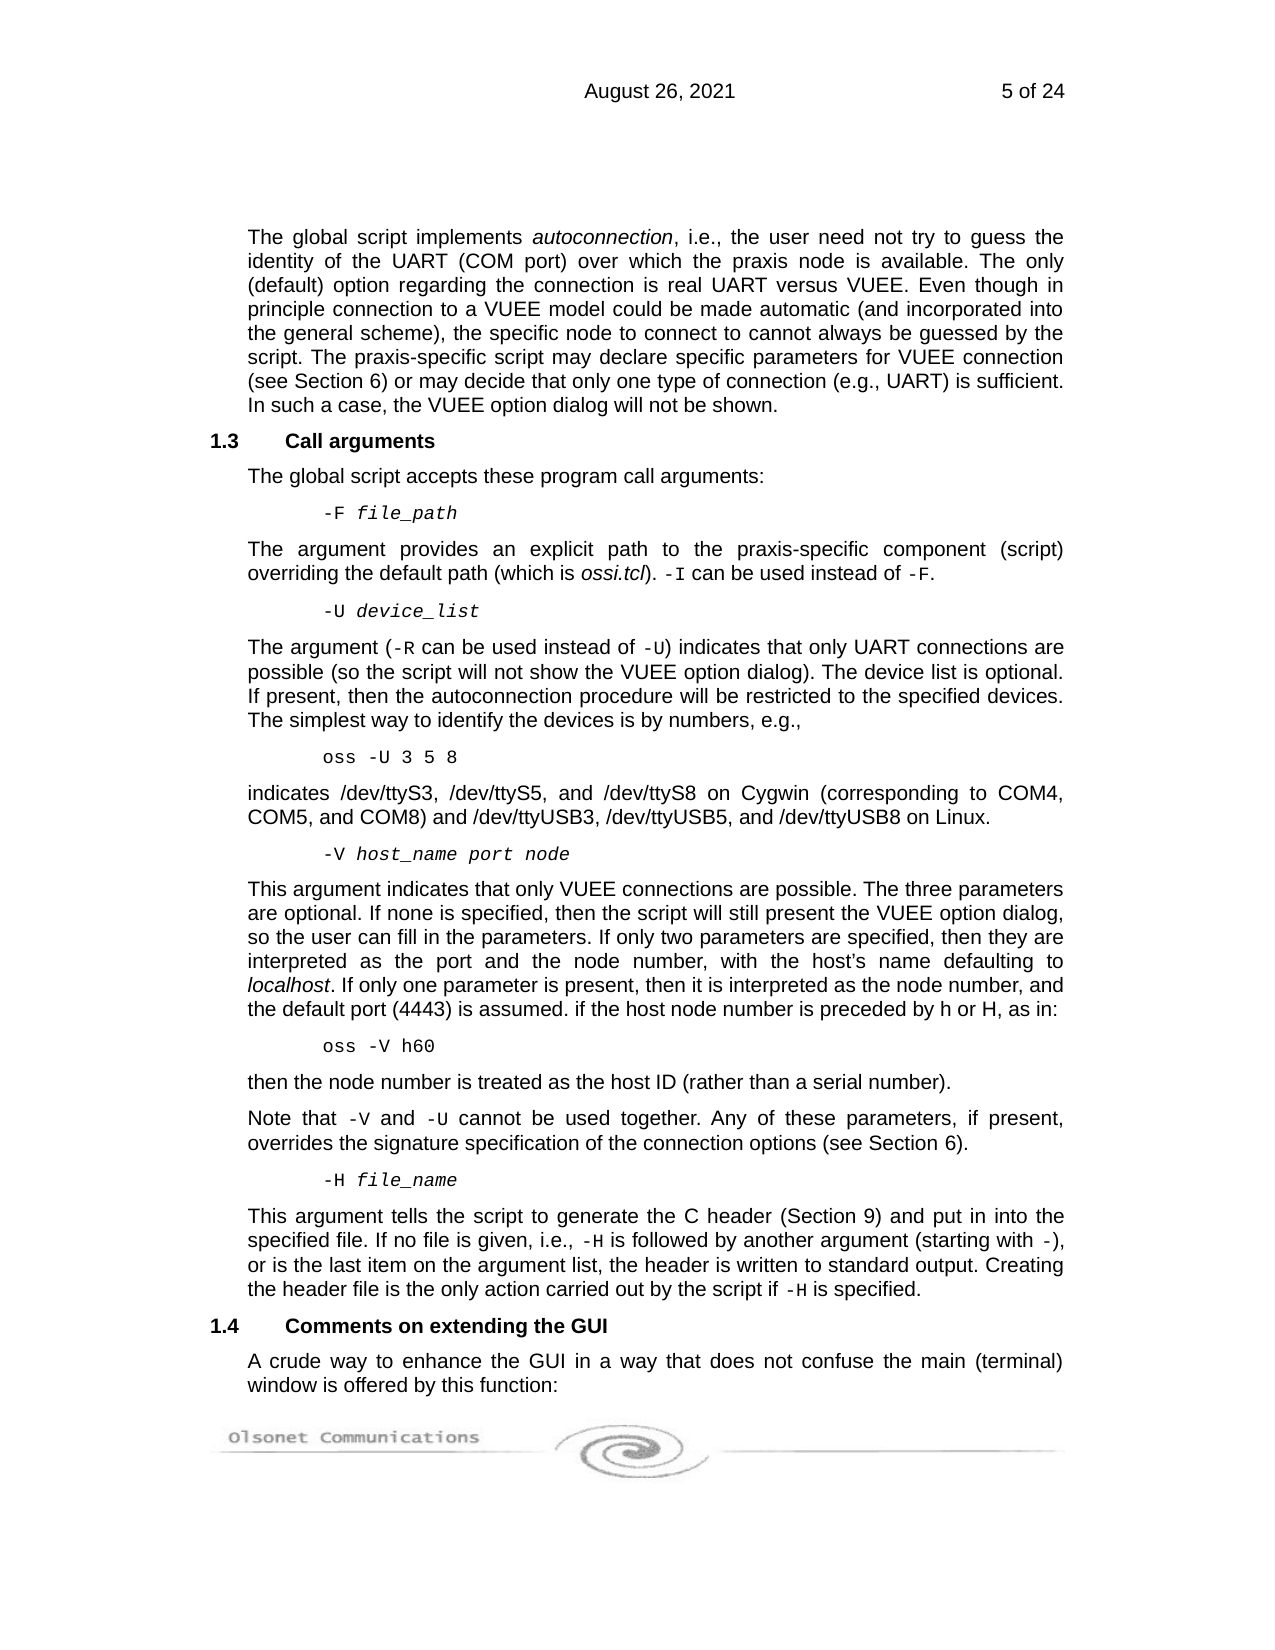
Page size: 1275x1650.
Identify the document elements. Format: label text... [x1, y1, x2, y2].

text A crude way to enhance the GUI in a way that does not confuse the main (terminal) window is offered by this function: [247, 1349, 1065, 1397]
text The argument (-R can be used instead of -U) indicates that only UART connections are possible (so the script will not show the VUEE option dialog). The device list is optional. If present, then the autoconnection procedure will be restricted to the specified devices. The simplest way to identify the devices is by numbers, e.g., [247, 635, 1065, 732]
text This argument tells the script to generate the C header (Section 9) and put in into the specified file. If no file is given, i.e., -H is followed by another argument (starting with -), or is the last item on the argument list, the header is written to standard output. Creating the header file is the only action carried out by the script if -H is specified. [247, 1203, 1065, 1302]
text The global script implements autoconnection, i.e., the user need not try to guess the identity of the UART (COM port) over which the praxis node is available. The only (default) option regarding the connection is real UART versus VUEE. Even though in principle connection to a VUEE model could be made automatic (and incorporated into the general scheme), the specific node to connect to cannot always be guessed by the script. The praxis-specific script may declare specific parameters for VUEE connection (see Section 6) or may decide that only one type of connection (e.g., UART) is sufficient. In such a case, the VUEE option dialog will not be shown. [247, 225, 1065, 417]
text Note that -V and -U cannot be used together. Any of these parameters, if present, overrides the signature specification of the connection options (see Section 6). [247, 1106, 1065, 1155]
text -H file_name [247, 1166, 1065, 1192]
text -U device_list [247, 598, 1065, 623]
text oss -U 3 5 8 [247, 744, 1065, 769]
text This argument indicates that only VUEE connections are possible. The three parameters are optional. If none is specified, then the script will still present the VUEE option dialog, so the user can fill in the parameters. If only two parameters are specified, then they are interpreted as the port and the node number, with the host’s name defaulting to localhost. If only one parameter is present, then it is interpreted as the node number, and the default port (4443) is assumed. if the host node number is preceded by h or H, as in: [247, 877, 1065, 1021]
text -V host_name port node [247, 840, 1065, 866]
text The argument provides an explicit path to the praxis-specific component (script) overriding the default path (which is ossi.tcl). -I can be used instead of -F. [247, 537, 1065, 586]
text The global script accepts these program call arguments: [247, 464, 1065, 488]
text indicates /dev/ttyS3, /dev/ttyS5, and /dev/ttyS8 on Cygwin (corresponding to COM4, COM5, and COM8) and /dev/ttyUSB3, /dev/ttyUSB5, and /dev/ttyUSB8 on Linux. [247, 781, 1065, 828]
text oss -V h60 [247, 1033, 1065, 1058]
text then the node number is treated as the host ID (rather than a serial number). [247, 1070, 1065, 1094]
subtitle Comments on extending the GUI [210, 1313, 1065, 1337]
subtitle Call arguments [210, 428, 1065, 452]
text -F file_path [247, 500, 1065, 525]
